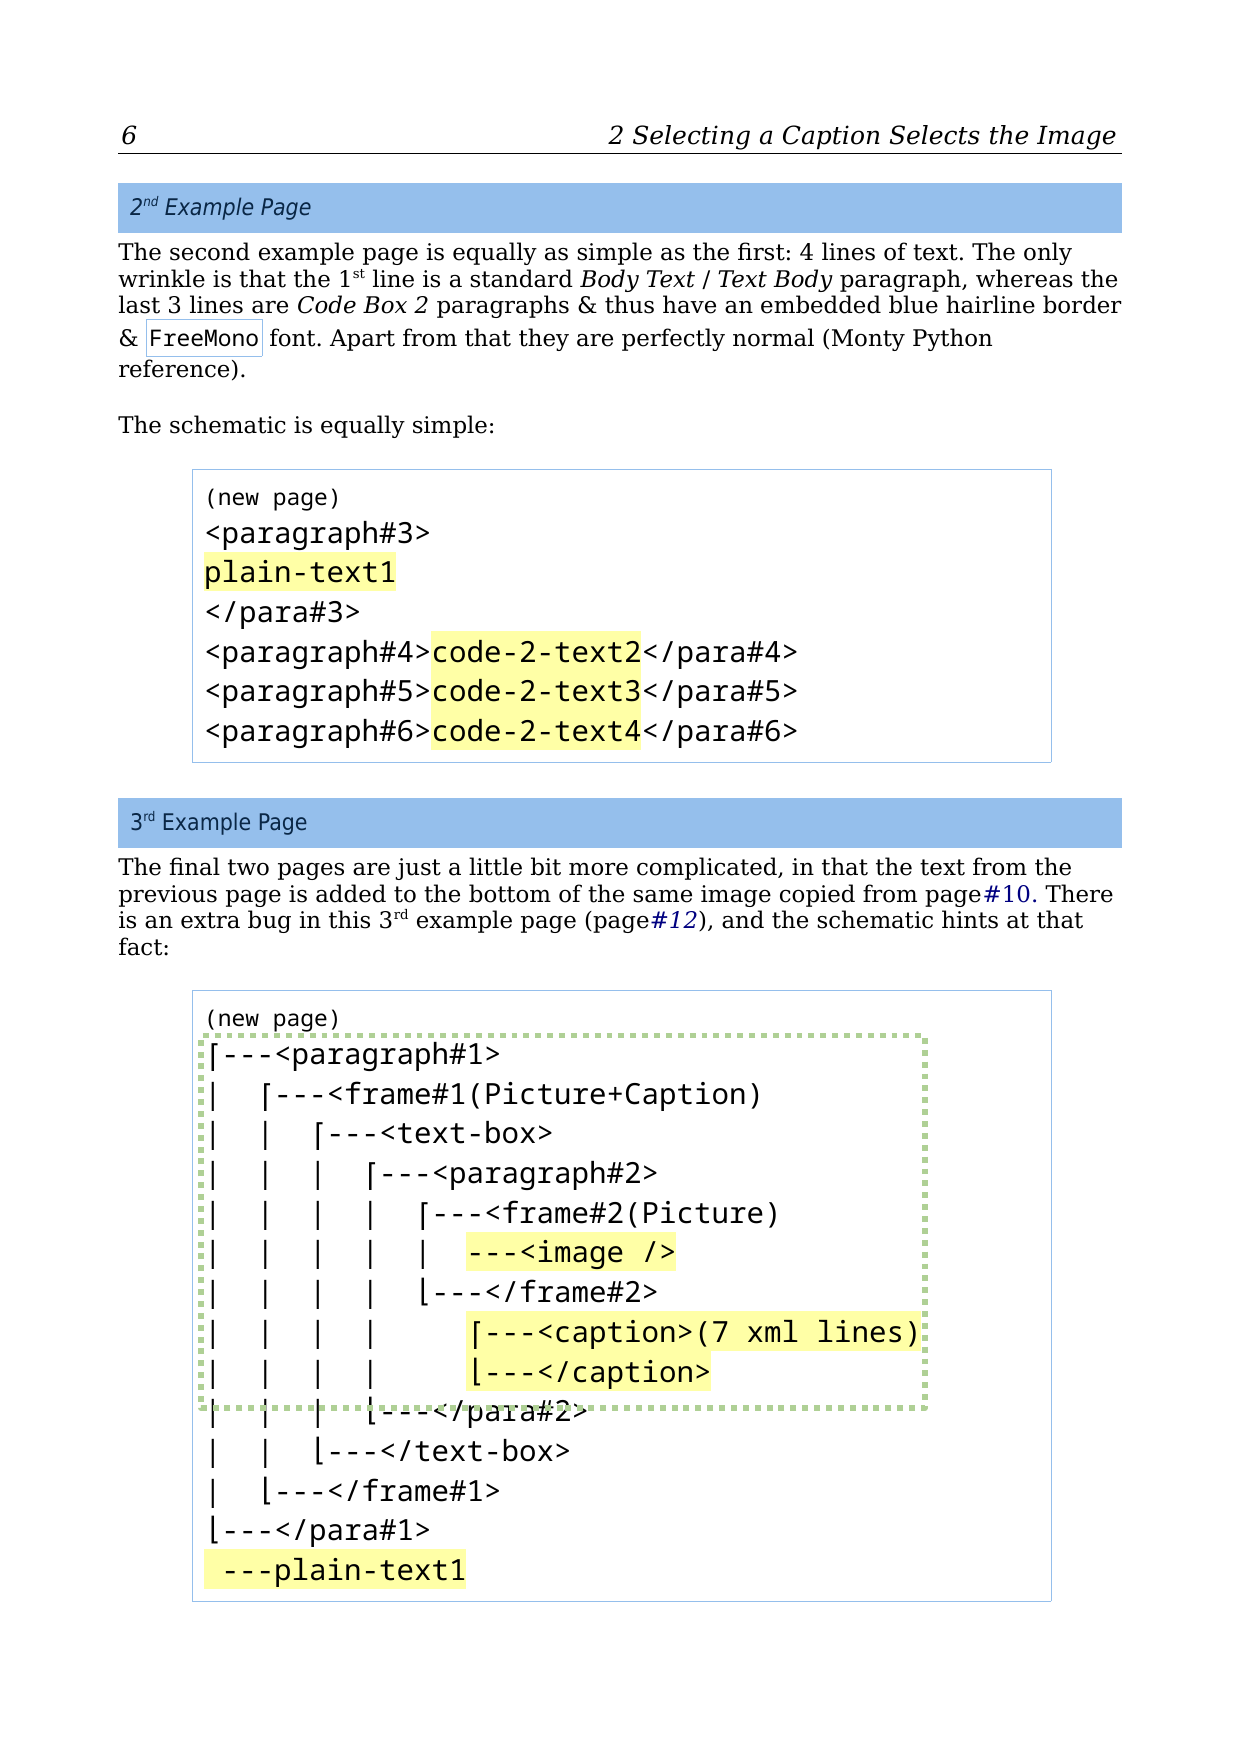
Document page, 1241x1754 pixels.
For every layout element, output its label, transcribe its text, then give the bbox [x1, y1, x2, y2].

text <paragraph#3> [193, 500, 1051, 540]
text | ⎣---</frame#1> [193, 1458, 1051, 1498]
subtitle 2nd Example Page [118, 183, 1122, 233]
text The second example page is equally as simple as the first: 4 lines of text. The only wrinkle is that the 1st line is a standard Body Text / Text Body paragraph, whereas the last 3 lines are Code Box 2 paragraphs & thus have an embedded blue hairline border & FreeMono font. Apart from that they are perfectly normal (Monty Python reference). [118, 239, 1122, 383]
text | | ⎣---</text-box> [193, 1418, 1051, 1458]
text | | | | ⎡---<caption>(7 xml lines) [193, 1299, 1051, 1339]
text </para#3> [193, 579, 1051, 619]
text (new page) [193, 991, 1051, 1021]
text (new page) [193, 470, 1051, 500]
text ⎣---</para#1> [193, 1498, 1051, 1537]
subtitle 3rd Example Page [118, 798, 1122, 848]
text <paragraph#5>code-2-text3</para#5> [193, 659, 1051, 698]
text ---plain-text1 [193, 1537, 1051, 1601]
text | | | ⎣---</para#2> [193, 1379, 1051, 1418]
text <paragraph#4>code-2-text2</para#4> [193, 619, 1051, 659]
text | | | | ⎣---</caption> [193, 1339, 1051, 1379]
text | | | | ⎡---<frame#2(Picture) [193, 1180, 1051, 1220]
text plain-text1 [193, 540, 1051, 579]
text | | ⎡---<text-box> [193, 1101, 1051, 1141]
text The final two pages are just a little bit more complicated, in that the text from the previous page is added to the bottom of the same image copied from page#7. There is an extra bug in this 3rd example page (page#9), and the schematic hints at that fact: [118, 854, 1122, 961]
text | | | | | ---<image /> [193, 1220, 1051, 1259]
text | ⎡---<frame#1(Picture+Caption) [193, 1061, 1051, 1101]
text <paragraph#6>code-2-text4</para#6> [193, 698, 1051, 762]
text | | | ⎡---<paragraph#2> [193, 1141, 1051, 1180]
text | | | | ⎣---</frame#2> [193, 1259, 1051, 1299]
text The schematic is equally simple: [118, 413, 1122, 439]
text ⎡---<paragraph#1> [193, 1021, 1051, 1061]
